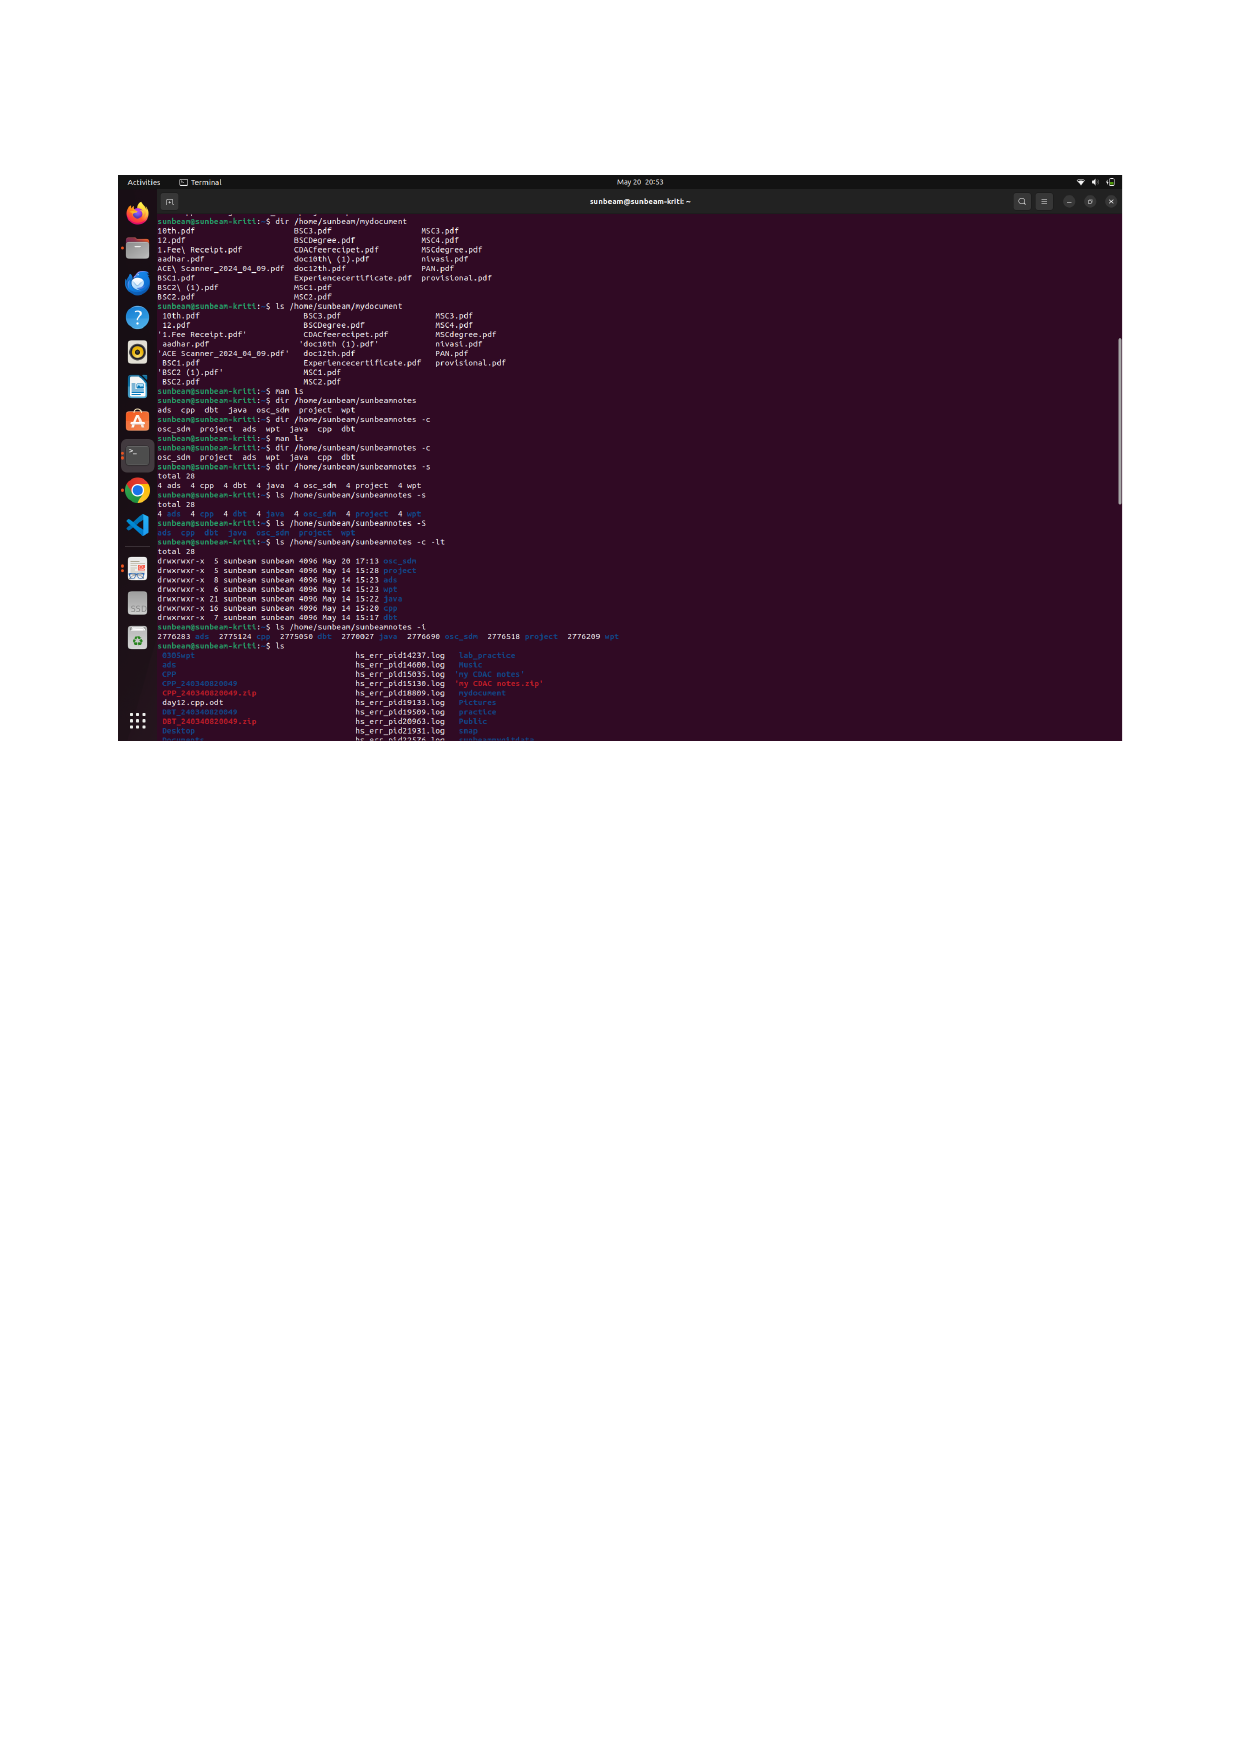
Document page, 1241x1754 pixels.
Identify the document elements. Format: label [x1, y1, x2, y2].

picture [118, 175, 1123, 741]
